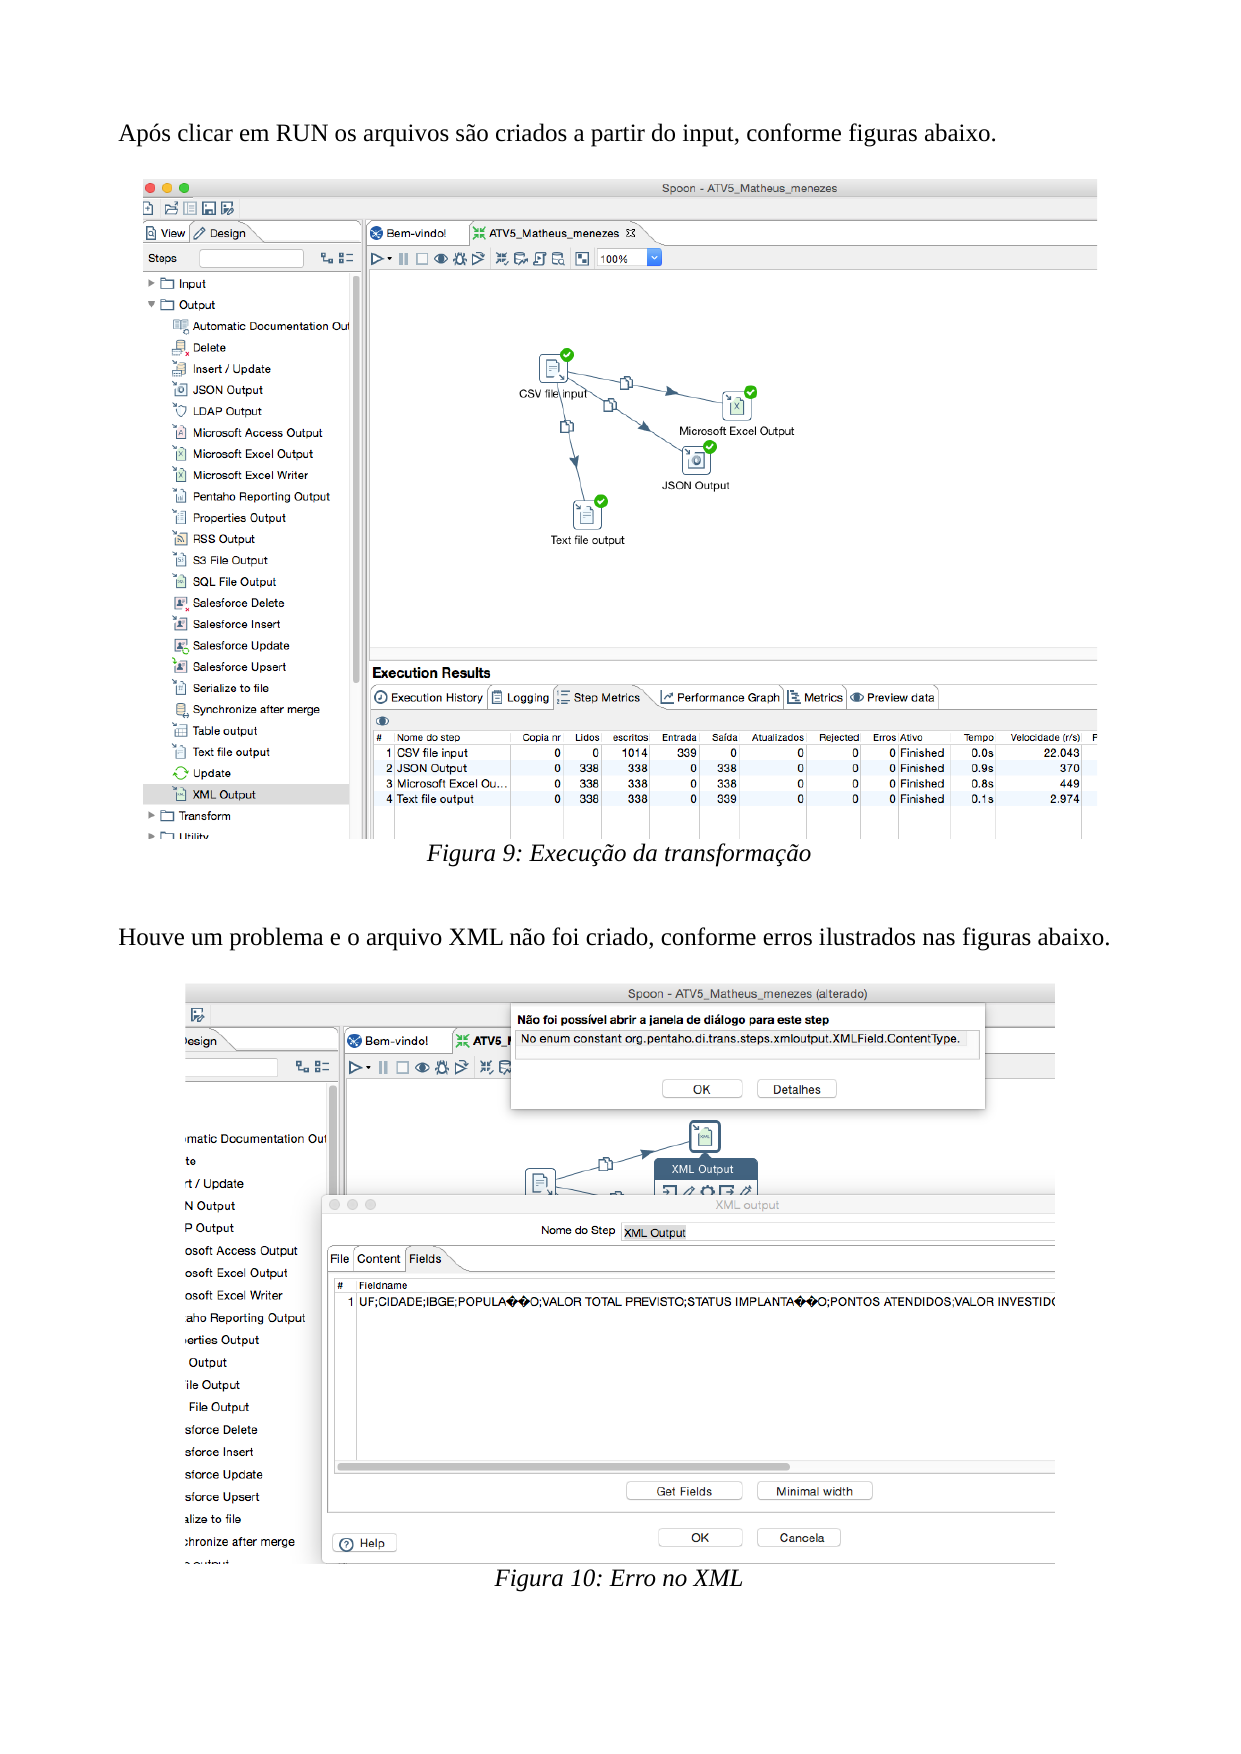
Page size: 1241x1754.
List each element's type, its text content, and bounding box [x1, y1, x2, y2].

text Figura 10: Erro no XML [118, 983, 1122, 1592]
picture [143, 179, 1098, 839]
text Houve um problema e o arquivo XML não foi criado, conforme erros ilustrados nas figuras abaixo. [118, 922, 1122, 950]
text Após clicar em RUN os arquivos são criados a partir do input, conforme figuras abaixo. [118, 118, 1122, 147]
picture [185, 983, 1055, 1564]
text Figura 9: Execução da transformação [118, 180, 1122, 867]
